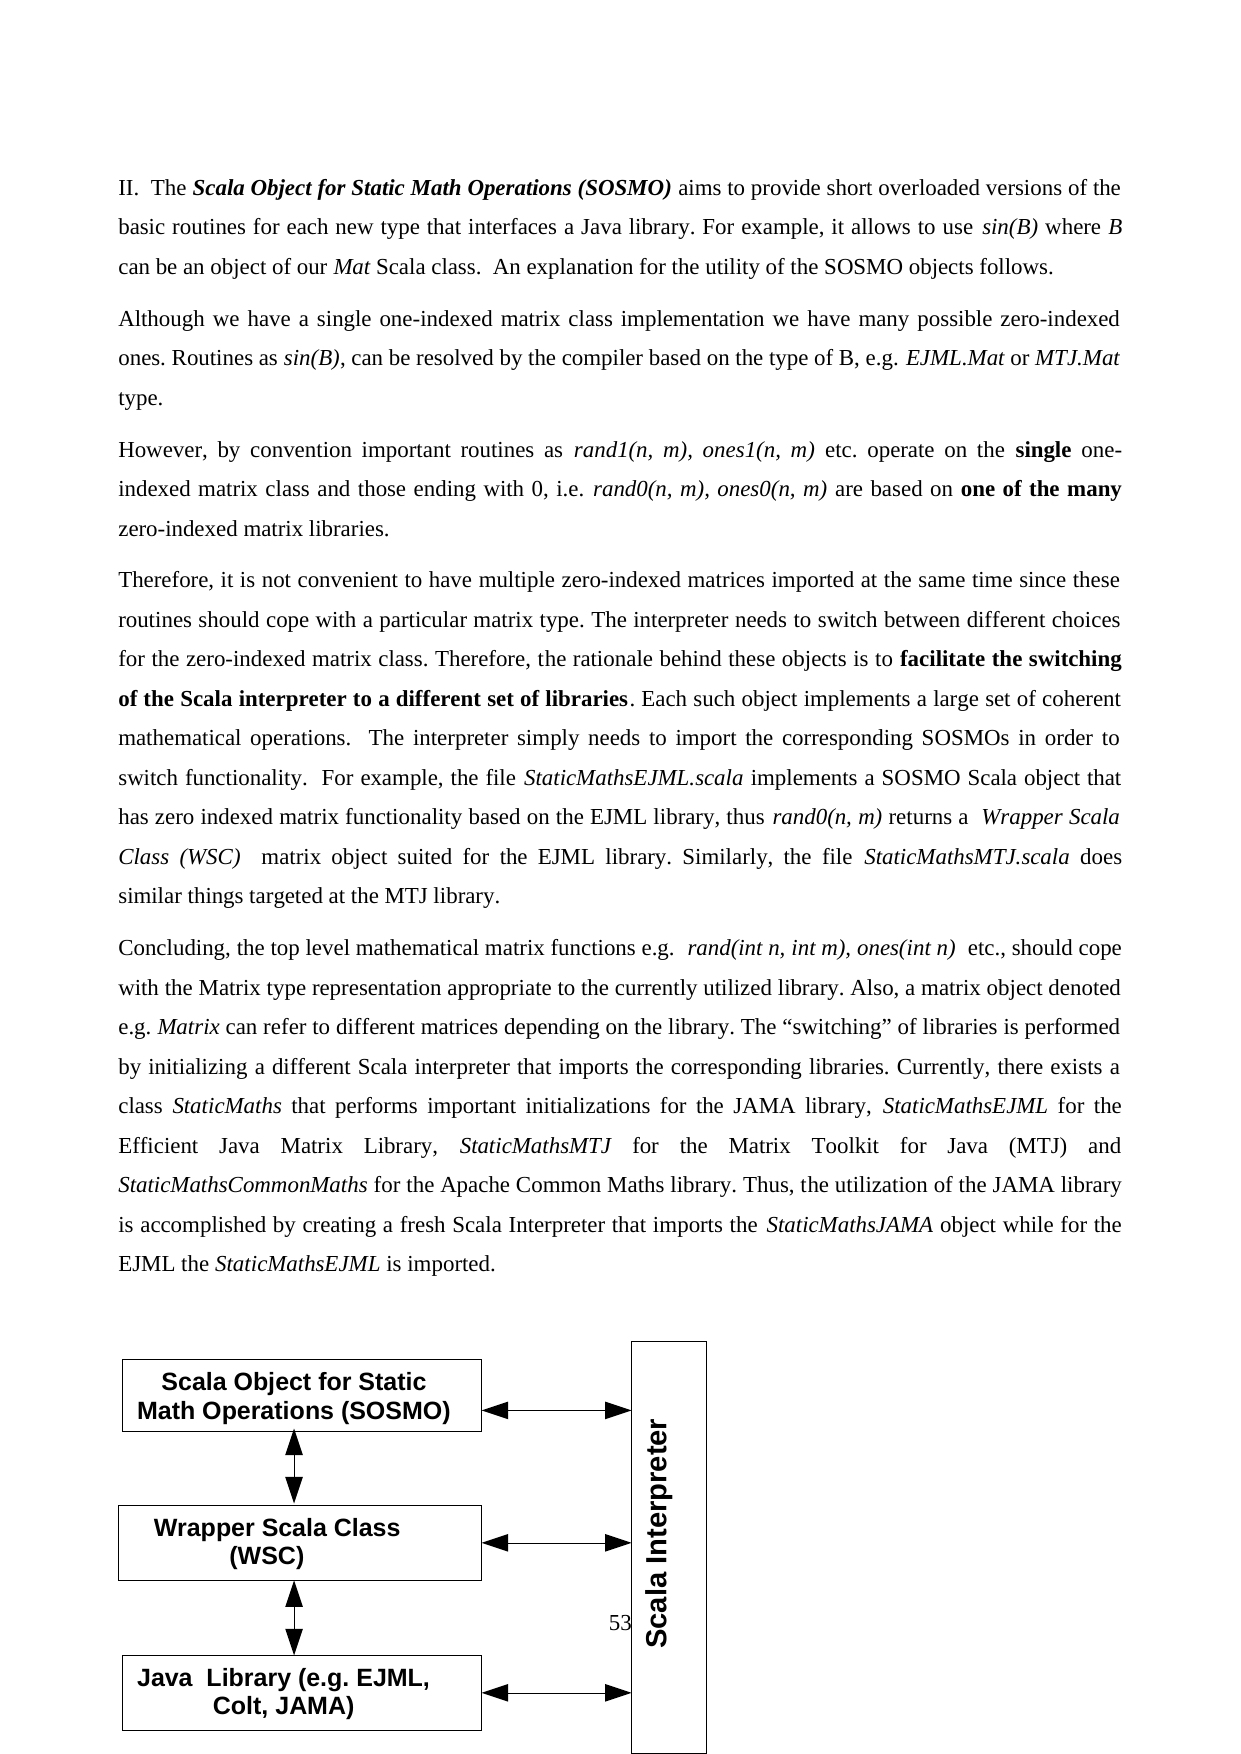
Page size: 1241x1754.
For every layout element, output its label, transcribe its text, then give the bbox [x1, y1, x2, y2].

text Therefore, it is not convenient to have multiple zero-indexed matrices imported at the same time since these routines should cope with a particular matrix type. The interpreter needs to switch between different choices for the zero-indexed matrix class. Therefore, the rationale behind these objects is to facilitate the switching of the Scala interpreter to a different set of libraries. Each such object implements a large set of coherent mathematical operations. The interpreter simply needs to import the corresponding SOSMOs in order to switch functionality. For example, the file StaticMathsEJML.scala implements a SOSMO Scala object that has zero indexed matrix functionality based on the EJML library, thus rand0(n, m) returns a Wrapper Scala Class (WSC) matrix object suited for the EJML library. Similarly, the file StaticMathsMTJ.scala does similar things targeted at the MTJ library. [118, 567, 1122, 909]
text II. The Scala Object for Static Math Operations (SOSMO) aims to provide short overloaded versions of the basic routines for each new type that interfaces a Java library. For example, it allows to use sin(B) where B can be an object of our Mat Scala class. An explanation for the utility of the SOSMO objects follows. [118, 174, 1122, 279]
text Although we have a single one-indexed matrix class implementation we have many possible zero-indexed ones. Routines as sin(B), can be resolved by the compiler based on the type of B, e.g. EJML.Mat or MTJ.Mat type. [118, 305, 1122, 410]
text However, by convention important routines as rand1(n, m), ones1(n, m) etc. operate on the single one-indexed matrix class and those ending with 0, i.e. rand0(n, m), ones0(n, m) are based on one of the many zero-indexed matrix libraries. [118, 436, 1122, 541]
text Concluding, the top level mathematical matrix functions e.g. rand(int n, int m), ones(int n) etc., should cope with the Matrix type representation appropriate to the currently utilized library. Also, a matrix object denoted e.g. Matrix can refer to different matrices depending on the library. The “switching” of libraries is performed by initializing a different Scala interpreter that imports the corresponding libraries. Currently, there exists a class StaticMaths that performs important initializations for the JAMA library, StaticMathsEJML for the Efficient Java Matrix Library, StaticMathsMTJ for the Matrix Toolkit for Java (MTJ) and StaticMathsCommonMaths for the Apache Common Maths library. Thus, the utilization of the JAMA library is accomplished by creating a fresh Scala Interpreter that imports the StaticMathsJAMA object while for the EJML the StaticMathsEJML is imported. [118, 934, 1122, 1277]
